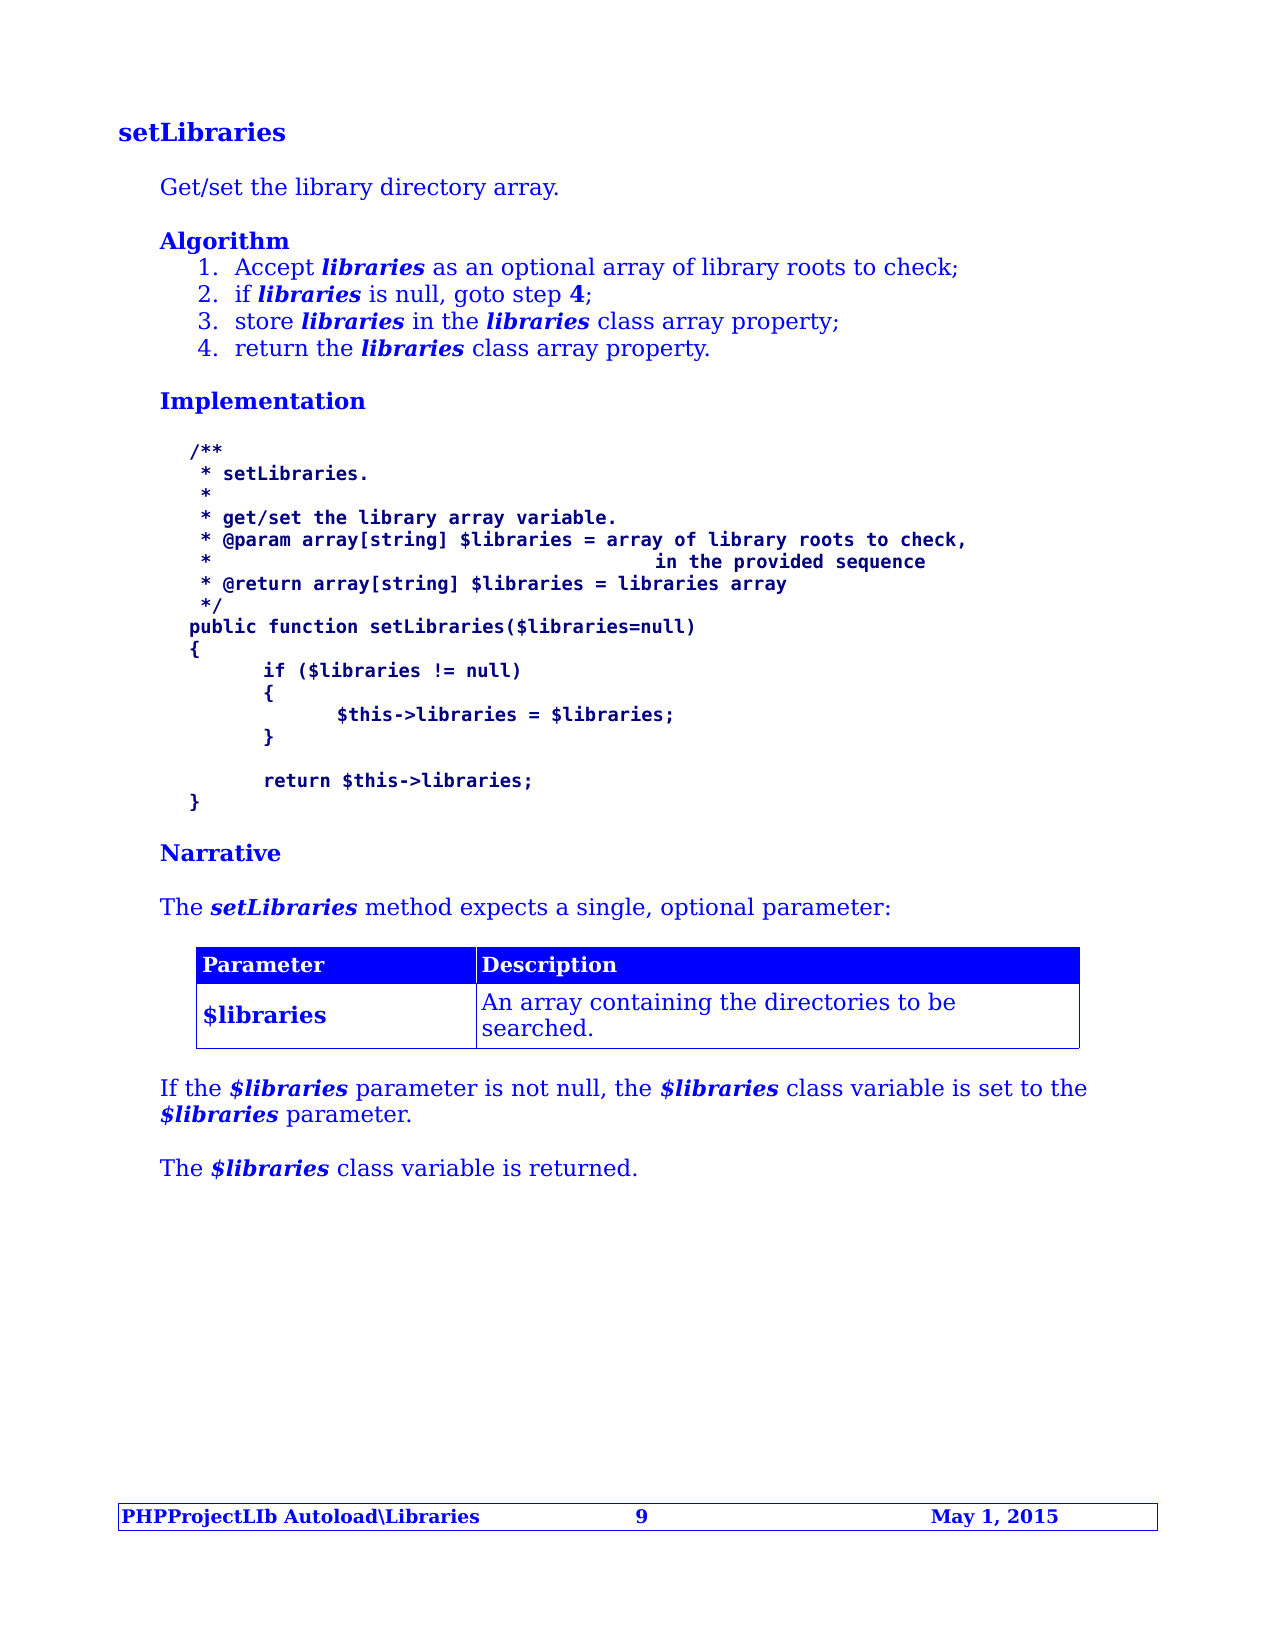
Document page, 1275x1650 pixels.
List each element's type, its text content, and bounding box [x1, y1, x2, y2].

table_cell An array containing the directories to be searched. [477, 984, 1079, 1048]
title setLibraries [118, 118, 1157, 147]
list * @return array[string] $libraries = libraries array [189, 573, 1157, 595]
text Narrative [159, 840, 1157, 867]
table_header Parameter [197, 948, 476, 983]
list * setLibraries. [189, 463, 1157, 485]
list /** [189, 442, 1157, 463]
list store libraries in the libraries class array property; [197, 308, 1157, 335]
list $this->libraries = $libraries; [189, 704, 1157, 726]
list if ($libraries != null) [189, 660, 1157, 682]
table_cell $libraries [197, 984, 476, 1048]
list if libraries is null, goto step 4; [197, 281, 1157, 308]
text If the $libraries parameter is not null, the $libraries class variable is set to the $libraries parameter. [159, 1075, 1157, 1128]
table_header Description [477, 948, 1079, 983]
list Accept libraries as an optional array of library roots to check; [197, 254, 1157, 281]
text Algorithm [159, 227, 1157, 254]
list public function setLibraries($libraries=null) [189, 617, 1157, 638]
list * in the provided sequence [189, 551, 1157, 573]
list */ [189, 595, 1157, 617]
list } [189, 792, 1157, 813]
list } [189, 726, 1157, 748]
list * @param array[string] $libraries = array of library roots to check, [189, 529, 1157, 551]
text The $libraries class variable is returned. [159, 1155, 1157, 1181]
text Get/set the library directory array. [159, 174, 1157, 201]
list return $this->libraries; [189, 770, 1157, 792]
list * [189, 485, 1157, 507]
list { [189, 682, 1157, 704]
text Implementation [159, 388, 1157, 415]
list * get/set the library array variable. [189, 507, 1157, 529]
text The setLibraries method expects a single, optional parameter: [159, 894, 1157, 920]
list return the libraries class array property. [197, 335, 1157, 361]
list { [189, 638, 1157, 660]
